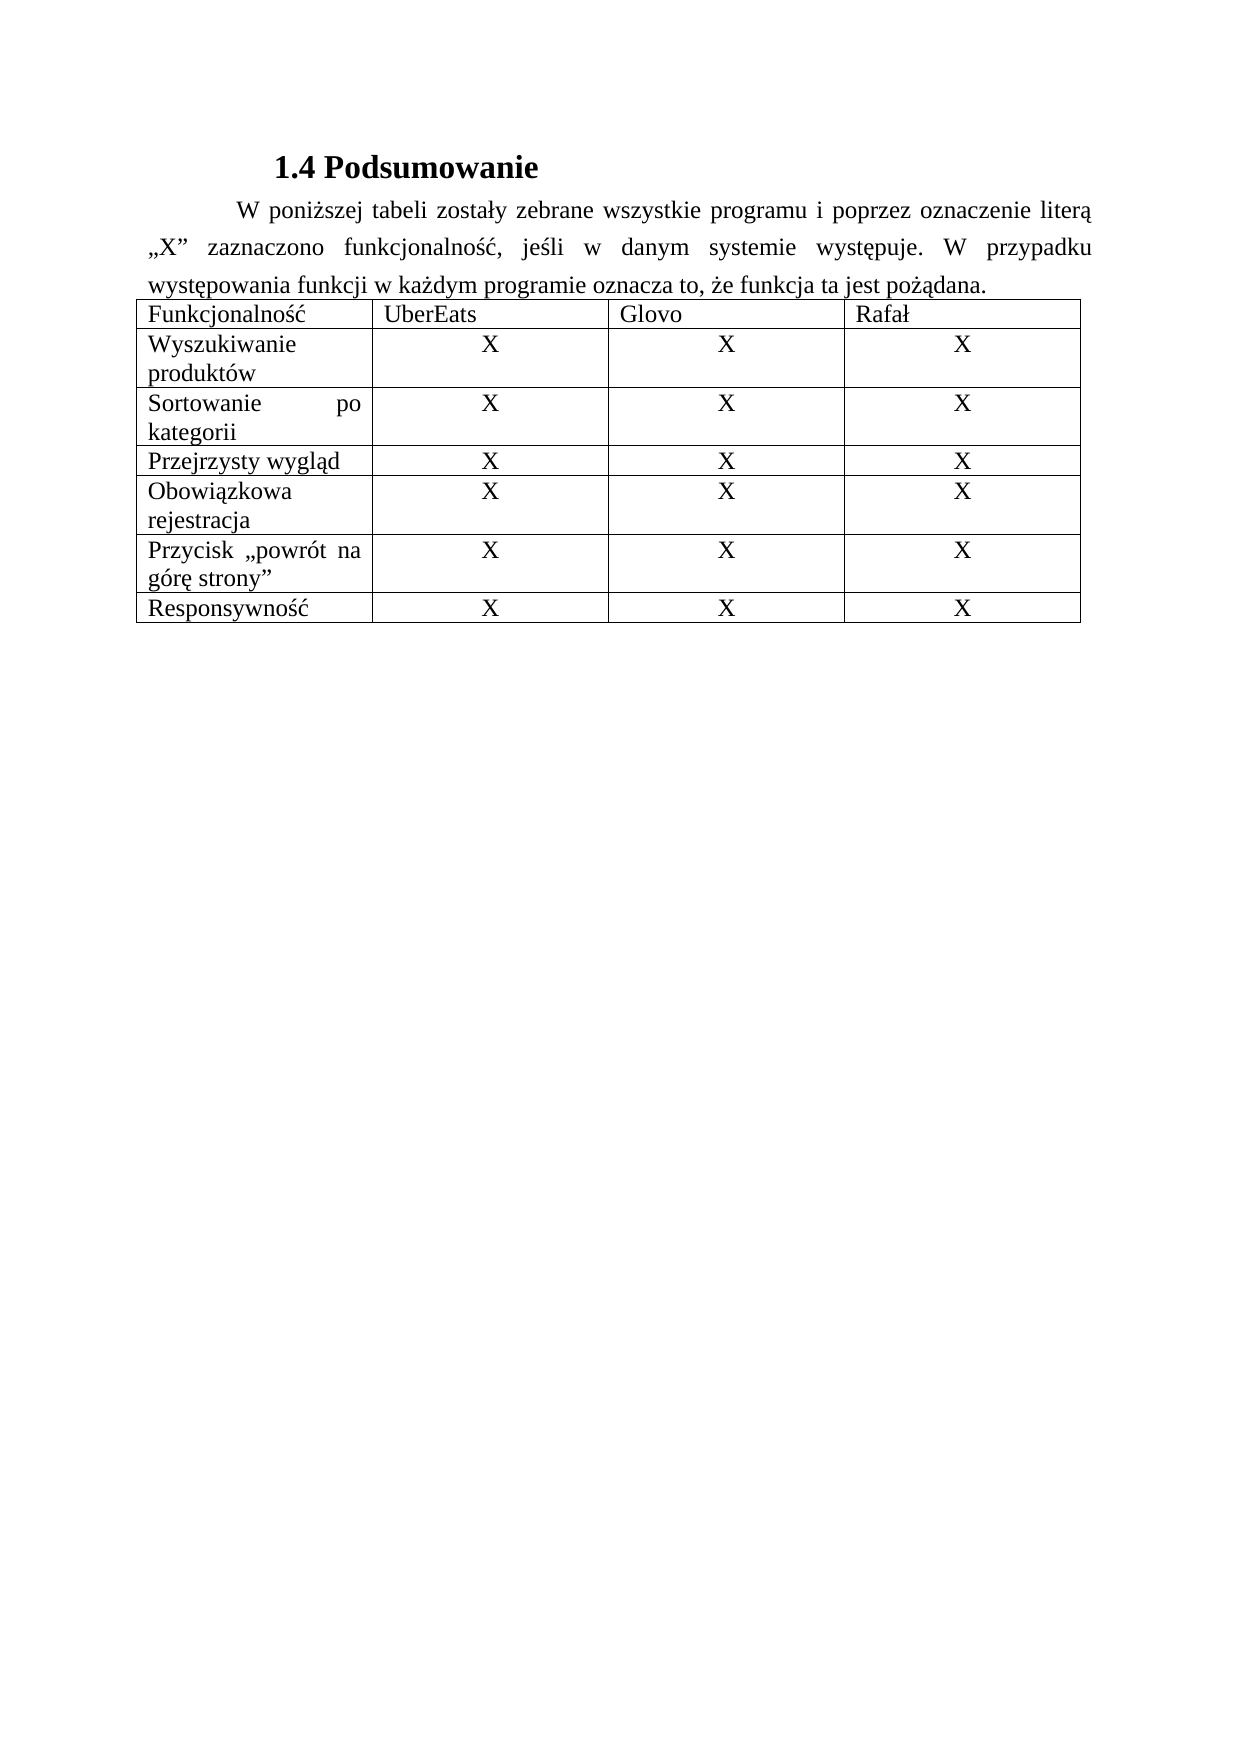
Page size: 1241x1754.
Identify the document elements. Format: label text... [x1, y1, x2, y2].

table_cell X [373, 476, 608, 534]
table_header Funkcjonalność [137, 300, 372, 328]
table_cell X [373, 446, 608, 475]
table_cell X [609, 446, 844, 475]
table_cell X [845, 593, 1080, 622]
table_cell X [609, 329, 844, 387]
table_cell Sortowanie po kategorii [137, 388, 372, 445]
text W poniższej tabeli zostały zebrane wszystkie programu i poprzez oznaczenie literą „X” zaznaczono funkcjonalność, jeśli w danym systemie występuje. W przypadku występowania funkcji w każdym programie oznacza to, że funkcja ta jest pożądana. [148, 186, 1093, 298]
table_cell Responsywność [137, 593, 372, 622]
table_cell Obowiązkowa rejestracja [137, 476, 372, 534]
table_cell X [373, 593, 608, 622]
table_cell X [845, 329, 1080, 387]
table_cell Wyszukiwanie produktów [137, 329, 372, 387]
subtitle 1.4 Podsumowanie [185, 148, 1093, 186]
table_cell X [609, 593, 844, 622]
table_cell X [609, 476, 844, 534]
table_cell Przycisk „powrót na górę strony” [137, 535, 372, 592]
table_cell X [845, 535, 1080, 592]
table_cell Przejrzysty wygląd [137, 446, 372, 475]
table_cell X [845, 476, 1080, 534]
table_cell X [609, 388, 844, 445]
table_cell X [373, 329, 608, 387]
table_cell X [845, 446, 1080, 475]
table_cell X [373, 535, 608, 592]
table_cell X [373, 388, 608, 445]
table_cell X [609, 535, 844, 592]
table_cell X [845, 388, 1080, 445]
table_header Glovo [609, 300, 844, 328]
table_header UberEats [373, 300, 608, 328]
table_header Rafał [845, 300, 1080, 328]
